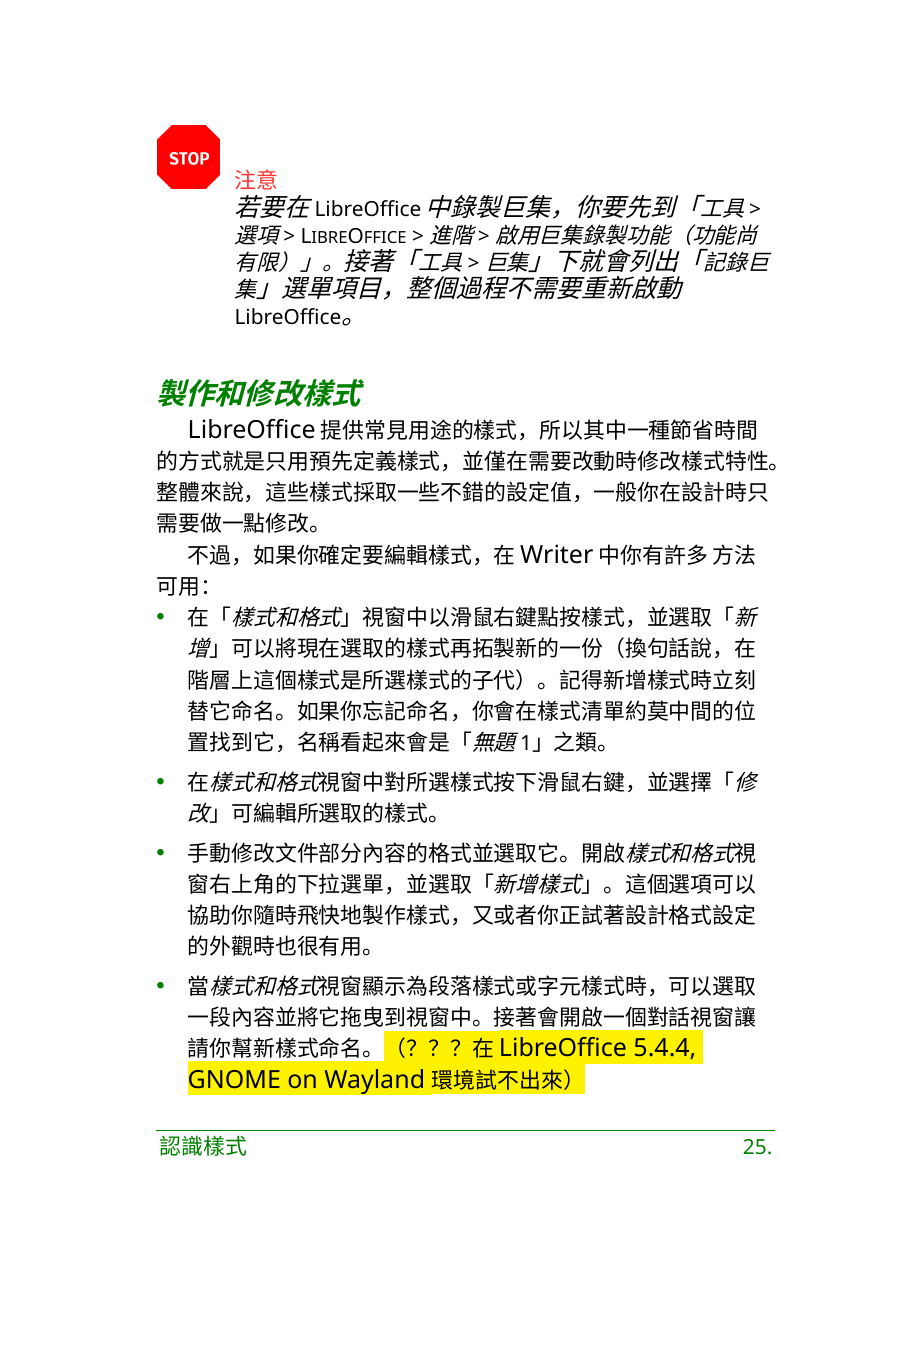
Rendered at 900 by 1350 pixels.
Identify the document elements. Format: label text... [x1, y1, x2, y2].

list 當樣式和格式視窗顯示為段落樣式或字元樣式時，可以選取一段內容並將它拖曳到視窗中。接著會開啟一個對話視窗讓請你幫新樣式命名。（？？？在 LibreOffice 5.4.4, GNOME on Wayland 環境試不出來） [156, 969, 775, 1094]
list 手動修改文件部分內容的格式並選取它。開啟樣式和格式視窗右上角的下拉選單，並選取「新增樣式」。這個選項可以協助你隨時飛快地製作樣式，又或者你正試著設計格式設定的外觀時也很有用。 [156, 836, 775, 961]
list 注意 [156, 125, 775, 195]
text LibreOffice提供常見用途的樣式，所以其中一種節省時間的方式就是只用預先定義樣式，並僅在需要改動時修改樣式特性。整體來說，這些樣式採取一些不錯的設定值，一般你在設計時只需要做一點修改。 [156, 413, 775, 538]
list 在樣式和格式視窗中對所選樣式按下滑鼠右鍵，並選擇「修改」可編輯所選取的樣式。 [156, 765, 775, 828]
text 若要在LibreOffice中錄製巨集，你要先到「工具 > 選項 > LibreOffice > 進階 > 啟用巨集錄製功能（功能尚有限）」。接著「工具 > 巨集」下就會列出「記錄巨集」選單項目，整個過程不需要重新啟動LibreOffice。 [234, 195, 775, 330]
subtitle 製作和修改樣式 [156, 371, 775, 413]
picture [157, 125, 220, 189]
list 在「樣式和格式」視窗中以滑鼠右鍵點按樣式，並選取「新增」可以將現在選取的樣式再拓製新的一份（換句話說，在階層上這個樣式是所選樣式的子代）。記得新增樣式時立刻替它命名。如果你忘記命名，你會在樣式清單約莫中間的位置找到它，名稱看起來會是「無題1」之類。 [156, 601, 775, 757]
text 不過，如果你確定要編輯樣式，在Writer中你有許多 方法可用： [156, 538, 775, 601]
